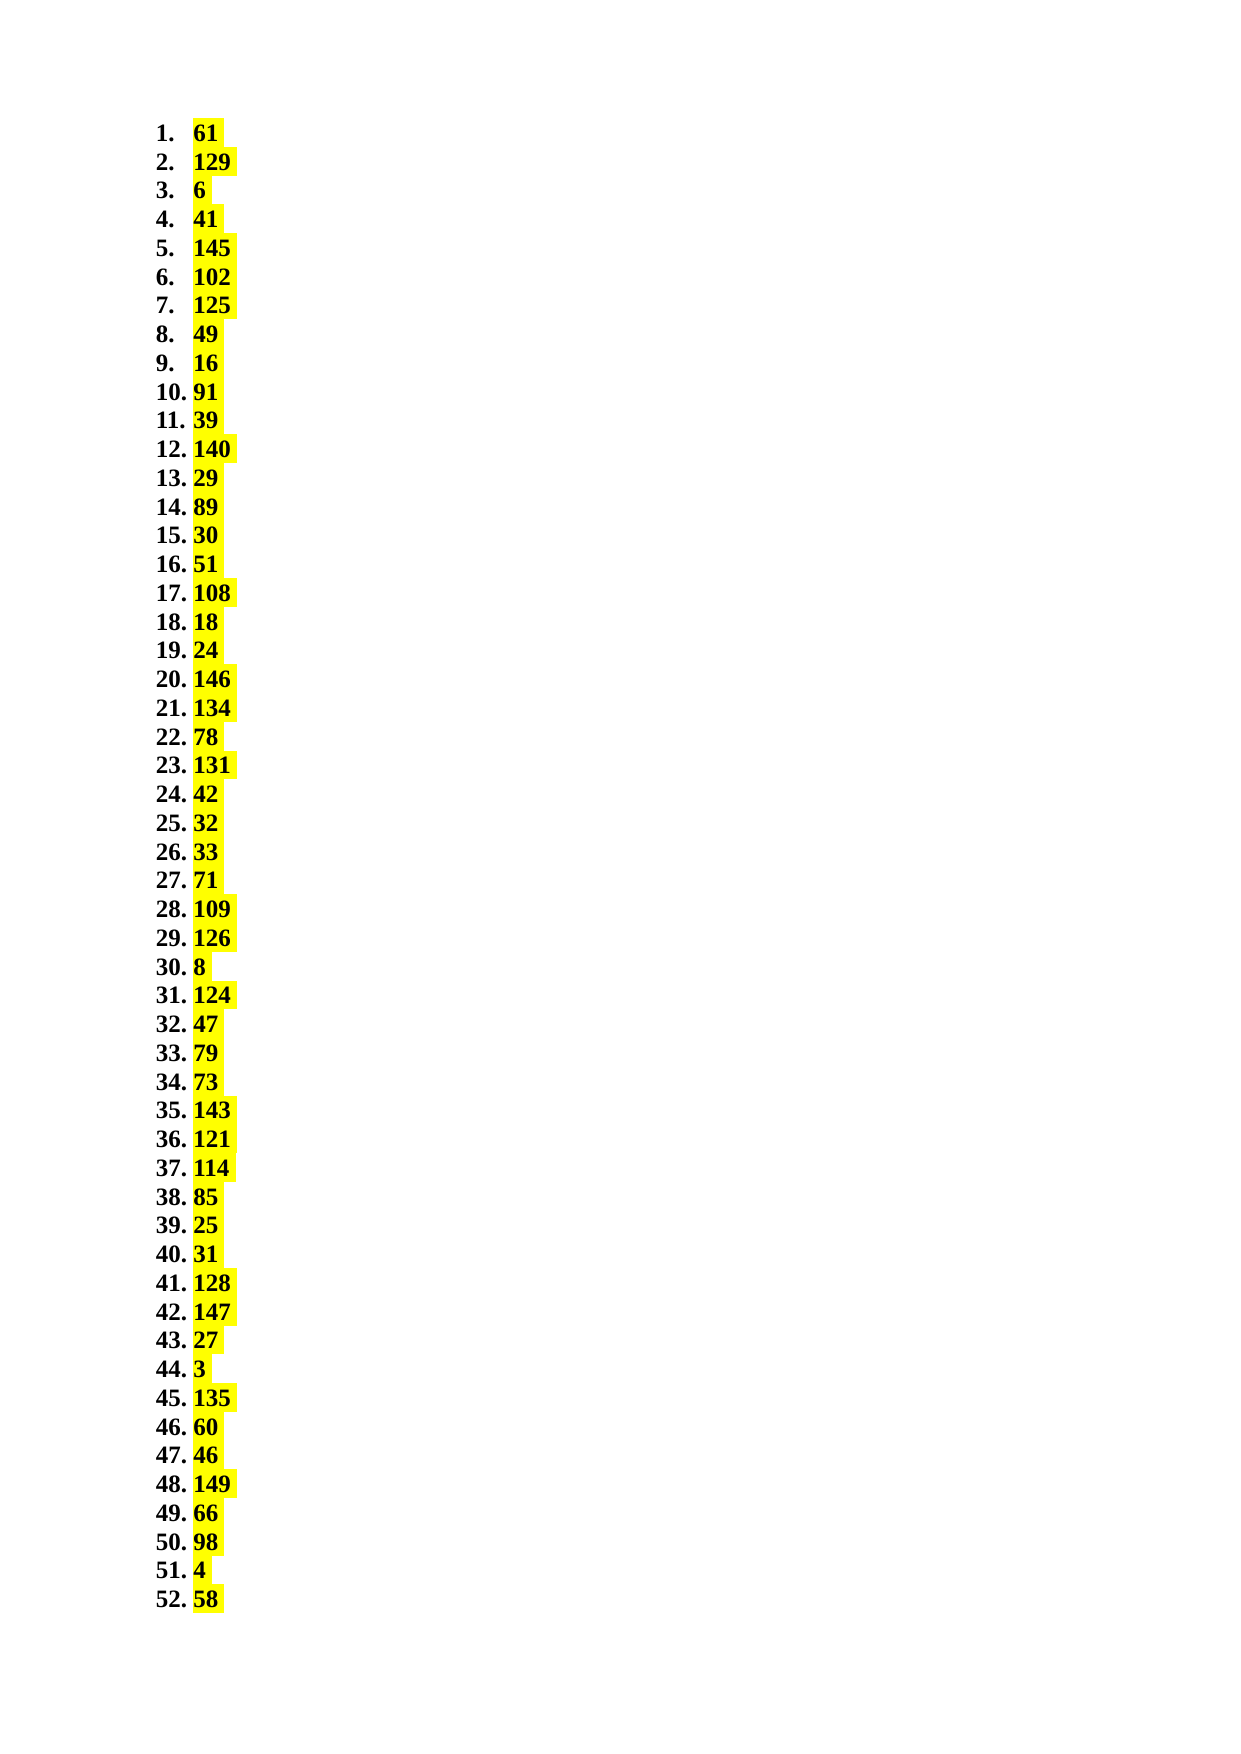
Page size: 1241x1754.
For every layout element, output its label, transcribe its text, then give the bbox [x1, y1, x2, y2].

list 135 [156, 1383, 1122, 1412]
list 60 [156, 1412, 1122, 1441]
list 31 [156, 1239, 1122, 1268]
list 91 [156, 377, 1122, 406]
list 89 [156, 492, 1122, 521]
list 61 [156, 118, 1122, 147]
list 32 [156, 808, 1122, 837]
list 73 [156, 1067, 1122, 1096]
list 85 [156, 1182, 1122, 1211]
list 25 [156, 1211, 1122, 1239]
list 49 [156, 319, 1122, 348]
list 129 [156, 147, 1122, 176]
list 41 [156, 204, 1122, 233]
list 98 [156, 1527, 1122, 1556]
list 131 [156, 751, 1122, 779]
list 16 [156, 348, 1122, 377]
list 128 [156, 1268, 1122, 1297]
list 140 [156, 434, 1122, 463]
list 42 [156, 779, 1122, 808]
list 108 [156, 578, 1122, 607]
list 51 [156, 549, 1122, 578]
list 78 [156, 722, 1122, 751]
list 58 [156, 1584, 1122, 1613]
list 102 [156, 262, 1122, 291]
list 30 [156, 521, 1122, 549]
list 8 [156, 952, 1122, 981]
list 146 [156, 664, 1122, 693]
list 27 [156, 1326, 1122, 1354]
list 134 [156, 693, 1122, 722]
list 121 [156, 1124, 1122, 1153]
list 126 [156, 923, 1122, 952]
list 114 [156, 1153, 1122, 1182]
list 47 [156, 1009, 1122, 1038]
list 24 [156, 636, 1122, 664]
list 109 [156, 894, 1122, 923]
list 33 [156, 837, 1122, 866]
list 143 [156, 1096, 1122, 1124]
list 125 [156, 291, 1122, 319]
list 4 [156, 1556, 1122, 1584]
list 29 [156, 463, 1122, 492]
list 71 [156, 866, 1122, 894]
list 145 [156, 233, 1122, 262]
list 39 [156, 406, 1122, 434]
list 18 [156, 607, 1122, 636]
list 149 [156, 1469, 1122, 1498]
list 124 [156, 981, 1122, 1009]
list 3 [156, 1354, 1122, 1383]
list 79 [156, 1038, 1122, 1067]
list 46 [156, 1441, 1122, 1469]
list 147 [156, 1297, 1122, 1326]
list 66 [156, 1498, 1122, 1527]
list 6 [156, 176, 1122, 204]
